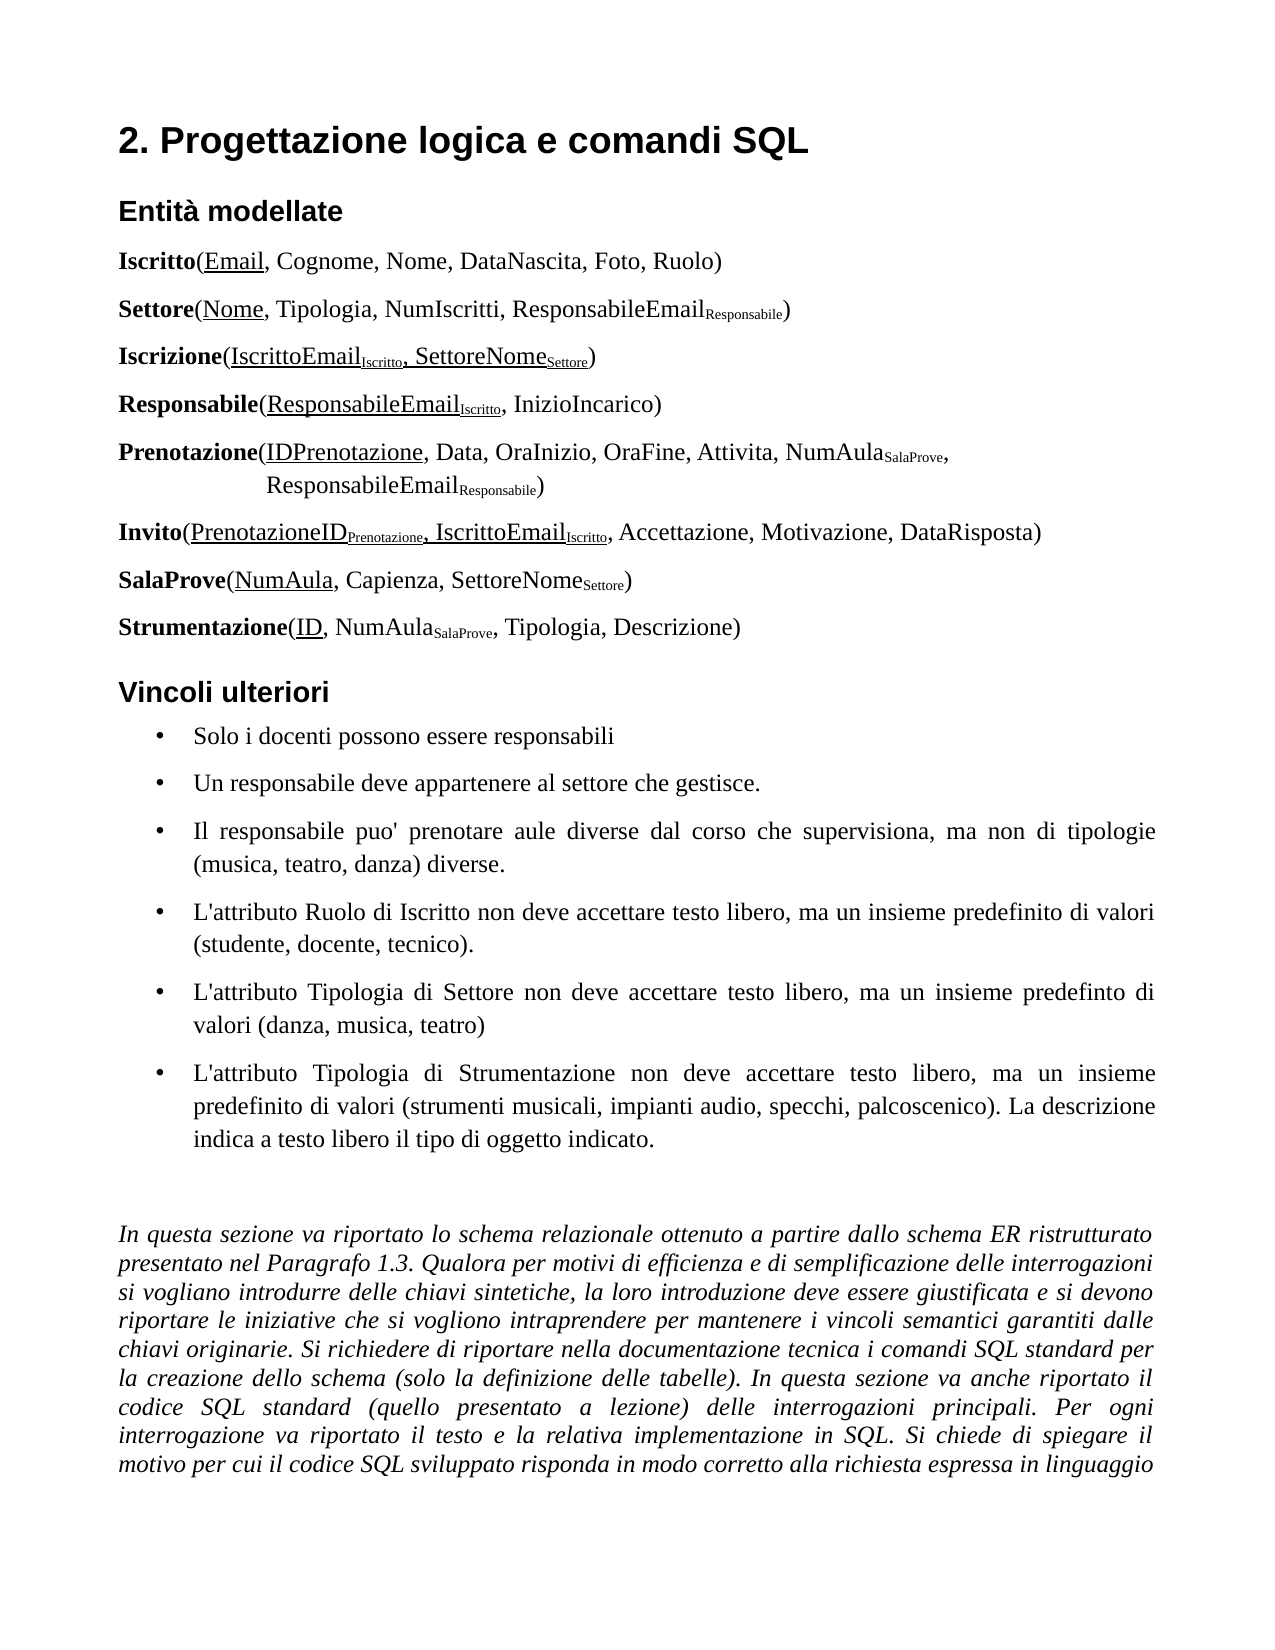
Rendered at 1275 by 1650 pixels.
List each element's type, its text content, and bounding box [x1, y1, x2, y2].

text Settore(Nome, Tipologia, NumIscritti, ResponsabileEmailResponsabile) [118, 294, 1157, 323]
subtitle 2. Progettazione logica e comandi SQL [118, 118, 1157, 161]
text Iscritto(Email, Cognome, Nome, DataNascita, Foto, Ruolo) [118, 246, 1157, 275]
subtitle Vincoli ulteriori [118, 675, 1157, 708]
list L'attributo Tipologia di Settore non deve accettare testo libero, ma un insieme predefinto di valori (danza, musica, teatro) [156, 977, 1157, 1039]
text Strumentazione(ID, NumAulaSalaProve, Tipologia, Descrizione) [118, 612, 1157, 641]
list Un responsabile deve appartenere al settore che gestisce. [156, 768, 1157, 797]
text In questa sezione va riportato lo schema relazionale ottenuto a partire dallo schema ER ristrutturato presentato nel Paragrafo 1.3. Qualora per motivi di efficienza e di semplificazione delle interrogazioni si vogliano introdurre delle chiavi sintetiche, la loro introduzione deve essere giustificata e si devono riportare le iniziative che si vogliono intraprendere per mantenere i vincoli semantici garantiti dalle chiavi originarie. Si richiedere di riportare nella documentazione tecnica i comandi SQL standard per la creazione dello schema (solo la definizione delle tabelle). In questa sezione va anche riportato il codice SQL standard (quello presentato a lezione) delle interrogazioni principali. Per ogni interrogazione va riportato il testo e la relativa implementazione in SQL. Si chiede di spiegare il motivo per cui il codice SQL sviluppato risponda in modo corretto alla richiesta espressa in linguaggio [118, 1219, 1157, 1478]
text Iscrizione(IscrittoEmailIscritto, SettoreNomeSettore) [118, 341, 1157, 370]
text Responsabile(ResponsabileEmailIscritto, InizioIncarico) [118, 389, 1157, 418]
text Invito(PrenotazioneIDPrenotazione, IscrittoEmailIscritto, Accettazione, Motivazione, DataRisposta) [118, 517, 1157, 546]
subtitle Entità modellate [118, 194, 1157, 228]
text SalaProve(NumAula, Capienza, SettoreNomeSettore) [118, 565, 1157, 594]
list L'attributo Ruolo di Iscritto non deve accettare testo libero, ma un insieme predefinito di valori (studente, docente, tecnico). [156, 897, 1157, 958]
list L'attributo Tipologia di Strumentazione non deve accettare testo libero, ma un insieme predefinito di valori (strumenti musicali, impianti audio, specchi, palcoscenico). La descrizione indica a testo libero il tipo di oggetto indicato. [156, 1058, 1157, 1153]
list Solo i docenti possono essere responsabili [156, 721, 1157, 749]
text Prenotazione(IDPrenotazione, Data, OraInizio, OraFine, Attivita, NumAulaSalaProve, ResponsabileEmailResponsabile) [118, 437, 1157, 498]
list Il responsabile puo' prenotare aule diverse dal corso che supervisiona, ma non di tipologie (musica, teatro, danza) diverse. [156, 816, 1157, 878]
